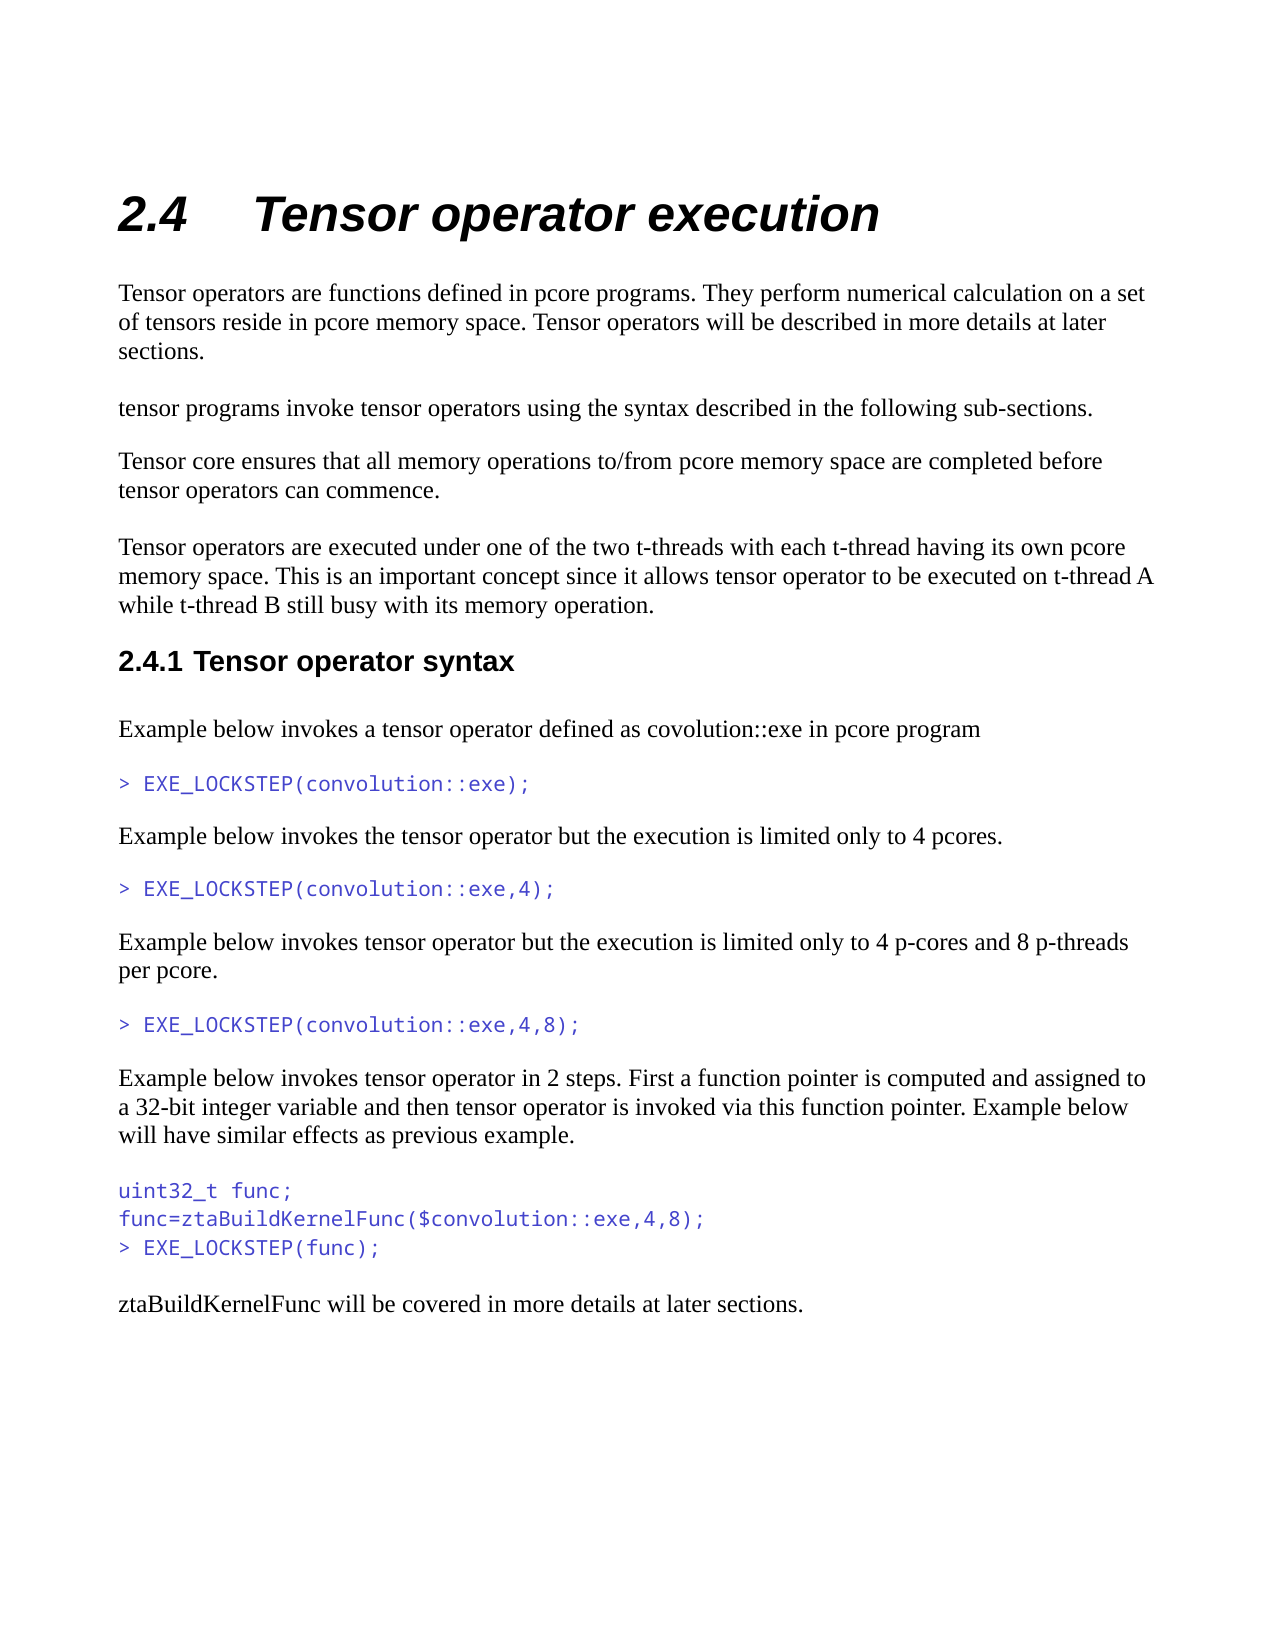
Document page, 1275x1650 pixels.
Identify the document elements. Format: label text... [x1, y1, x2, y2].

text Tensor operators are executed under one of the two t-threads with each t-thread having its own pcore memory space. This is an important concept since it allows tensor operator to be executed on t-thread A while t-thread B still busy with its memory operation. [118, 532, 1157, 619]
text Example below invokes tensor operator in 2 steps. First a function pointer is computed and assigned to a 32-bit integer variable and then tensor operator is invoked via this function pointer. Example below will have similar effects as previous example. [118, 1063, 1157, 1149]
text > EXE_LOCKSTEP(convolution::exe); [118, 769, 1157, 797]
text Tensor core ensures that all memory operations to/from pcore memory space are completed before tensor operators can commence. [118, 446, 1157, 504]
text Example below invokes a tensor operator defined as covolution::exe in pcore program [118, 714, 1157, 743]
text Example below invokes tensor operator but the execution is limited only to 4 p-cores and 8 p-threads per pcore. [118, 927, 1157, 984]
subtitle Tensor operator syntax [118, 644, 1157, 677]
text tensor programs invoke tensor operators using the syntax described in the following sub-sections. [118, 393, 1157, 422]
text uint32_t func; [118, 1176, 1157, 1204]
text func=ztaBuildKernelFunc($convolution::exe,4,8); [118, 1204, 1157, 1233]
text > EXE_LOCKSTEP(convolution::exe,4,8); [118, 1011, 1157, 1039]
subtitle Tensor operator execution [118, 184, 1157, 242]
text Example below invokes the tensor operator but the execution is limited only to 4 pcores. [118, 821, 1157, 850]
text > EXE_LOCKSTEP(convolution::exe,4); [118, 874, 1157, 903]
text ztaBuildKernelFunc will be covered in more details at later sections. [118, 1289, 1157, 1318]
text > EXE_LOCKSTEP(func); [118, 1233, 1157, 1261]
text Tensor operators are functions defined in pcore programs. They perform numerical calculation on a set of tensors reside in pcore memory space. Tensor operators will be described in more details at later sections. [118, 278, 1157, 365]
